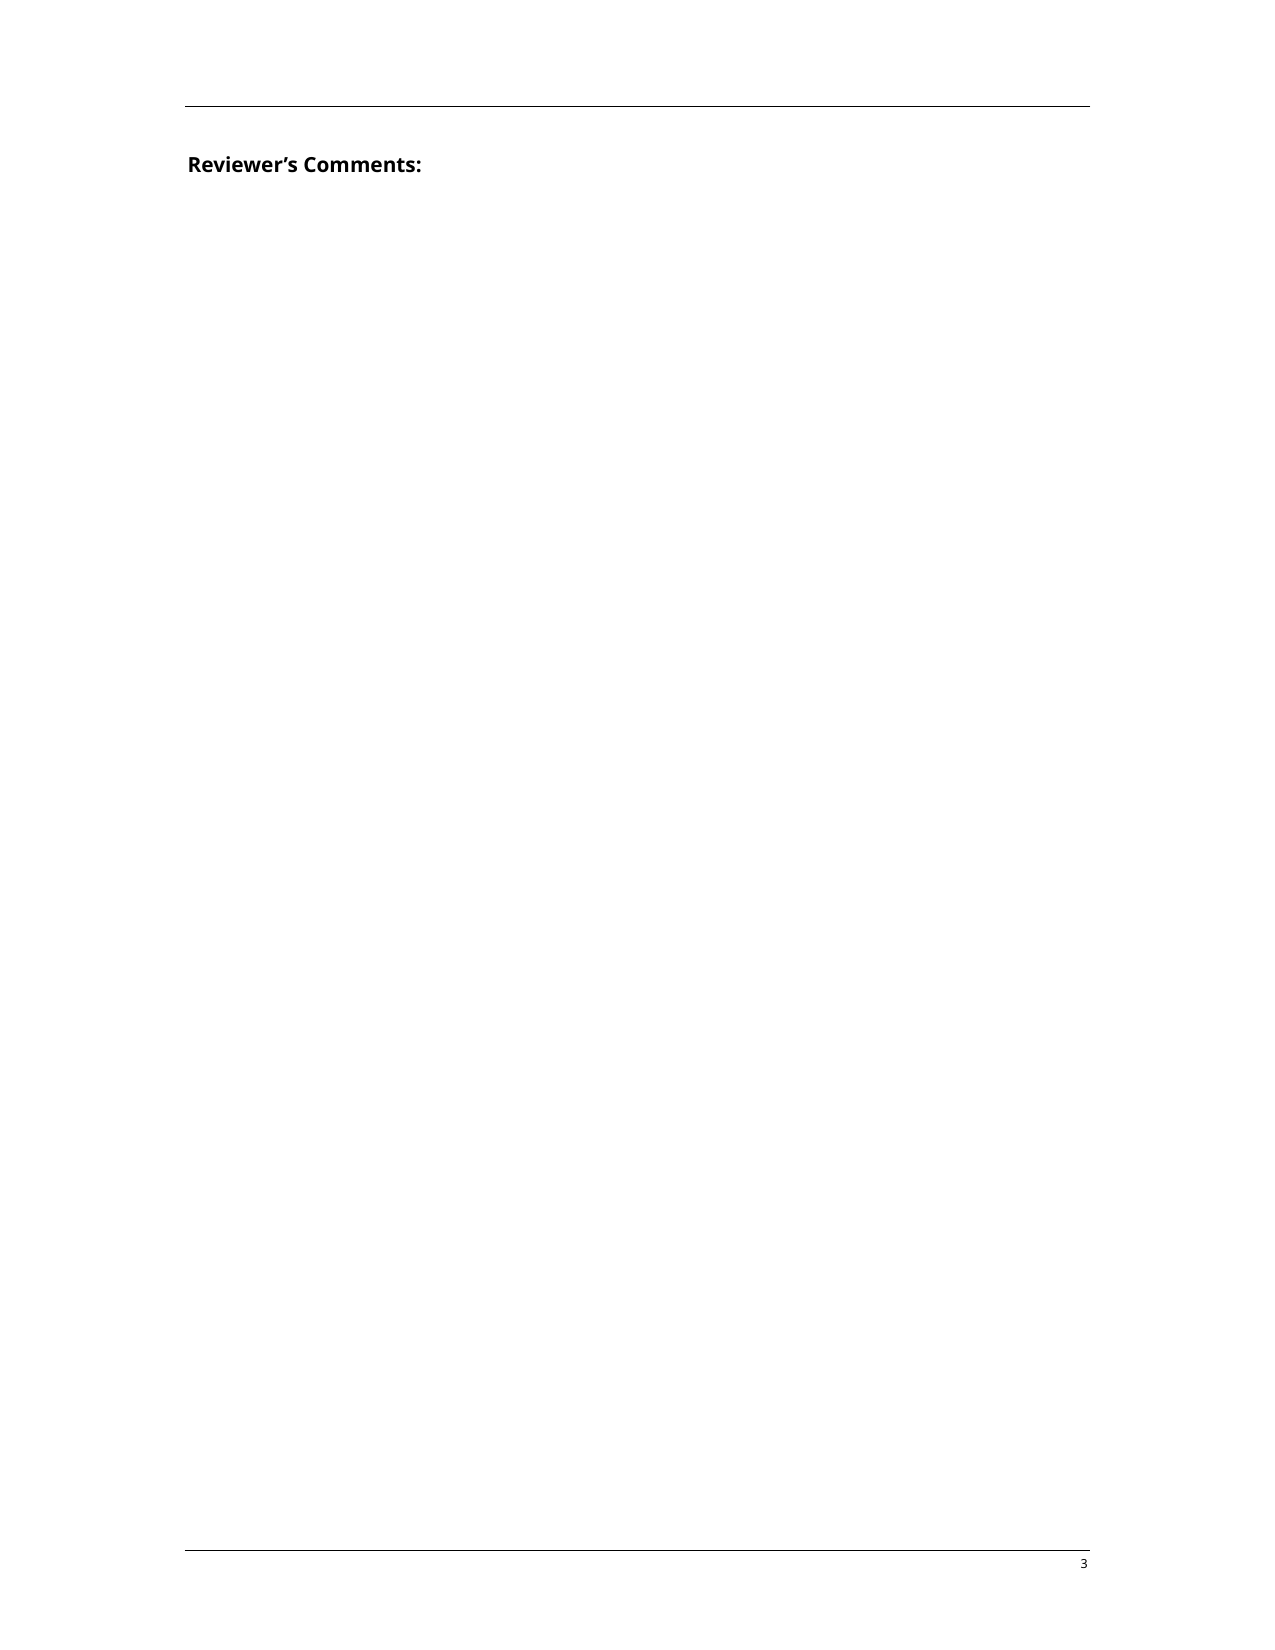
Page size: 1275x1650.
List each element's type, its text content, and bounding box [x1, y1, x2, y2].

subtitle Reviewer’s Comments: [187, 150, 1087, 207]
